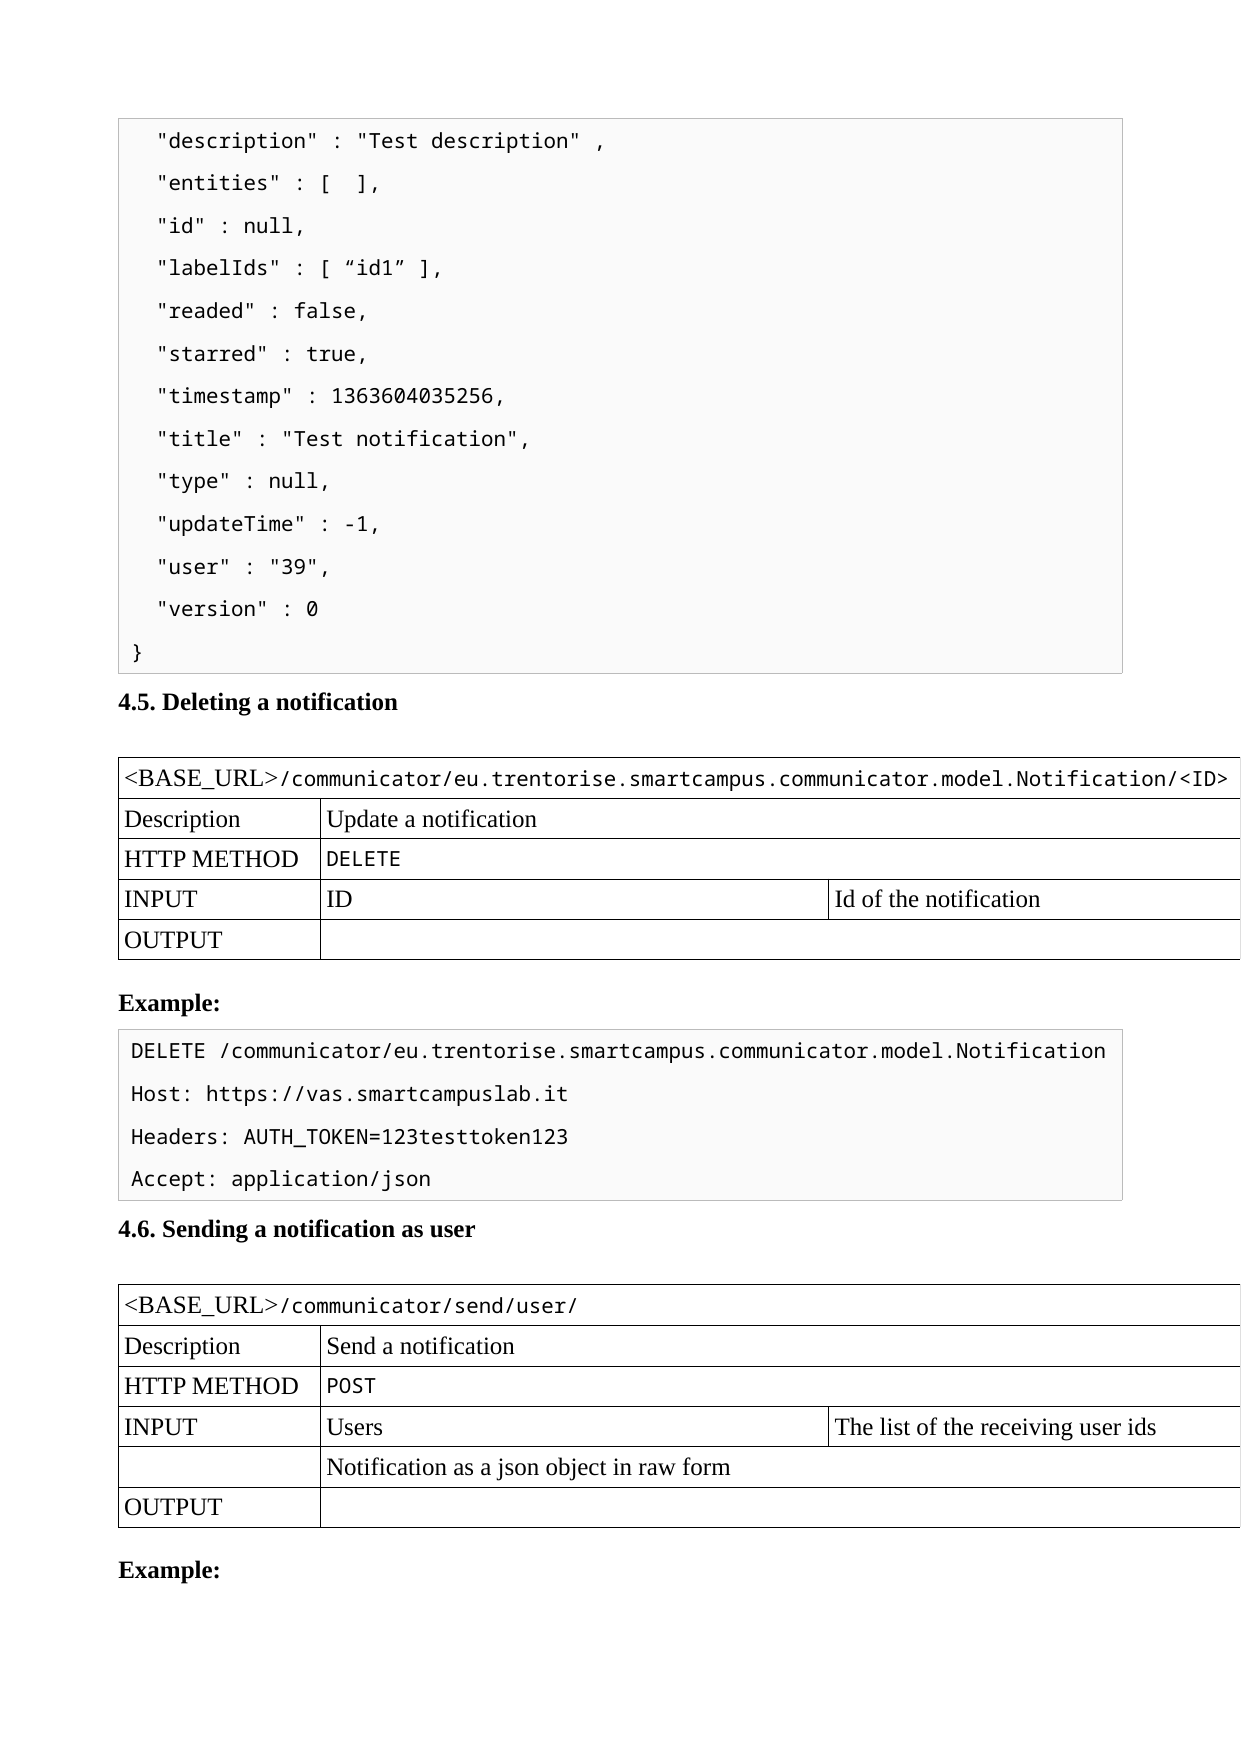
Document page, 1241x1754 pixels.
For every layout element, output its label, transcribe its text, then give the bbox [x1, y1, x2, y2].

table_cell [321, 920, 1240, 959]
text "type" : null, [119, 459, 1122, 495]
text "id" : null, [119, 203, 1122, 239]
text Accept: application/json [119, 1157, 1122, 1200]
table_cell OUTPUT [119, 920, 320, 959]
table_header <BASE_URL>/communicator/send/user/ [119, 1285, 1240, 1325]
table_cell Users [321, 1407, 828, 1446]
table_cell Notification as a json object in raw form [321, 1447, 1240, 1487]
text "readed" : false, [119, 288, 1122, 324]
text "starred" : true, [119, 331, 1122, 367]
text "user" : "39", [119, 544, 1122, 580]
text "updateTime" : -1, [119, 502, 1122, 538]
table_cell ID [321, 880, 828, 919]
text Example: [118, 988, 1122, 1016]
table_cell POST [321, 1367, 1240, 1406]
table_cell The list of the receiving user ids [829, 1407, 1240, 1446]
table_cell OUTPUT [119, 1488, 320, 1527]
table_cell HTTP METHOD [119, 1367, 320, 1406]
table_cell Send a notification [321, 1326, 1240, 1366]
text 4.5. Deleting a notification [118, 687, 1122, 716]
text DELETE /communicator/eu.trentorise.smartcampus.communicator.model.Notification [119, 1030, 1122, 1065]
table_cell DELETE [321, 839, 1240, 878]
table_cell Description [119, 1326, 320, 1366]
text 4.6. Sending a notification as user [118, 1214, 1122, 1243]
text "entities" : [ ], [119, 161, 1122, 197]
table_cell [119, 1447, 320, 1487]
table_cell INPUT [119, 1407, 320, 1446]
text Headers: AUTH_TOKEN=123testtoken123 [119, 1114, 1122, 1150]
text "title" : "Test notification", [119, 416, 1122, 452]
text Example: [118, 1555, 1122, 1584]
text "labelIds" : [ “id1” ], [119, 246, 1122, 282]
table_cell [321, 1488, 1240, 1527]
text Host: https://vas.smartcampuslab.it [119, 1072, 1122, 1108]
table_cell INPUT [119, 880, 320, 919]
text } [119, 629, 1122, 673]
text "timestamp" : 1363604035256, [119, 374, 1122, 410]
text "version" : 0 [119, 587, 1122, 623]
table_cell HTTP METHOD [119, 839, 320, 878]
text "description" : "Test description" , [119, 119, 1122, 154]
table_cell Description [119, 799, 320, 838]
table_cell Id of the notification [829, 880, 1240, 919]
table_cell Update a notification [321, 799, 1240, 838]
table_header <BASE_URL>/communicator/eu.trentorise.smartcampus.communicator.model.Notification/<ID> [119, 758, 1240, 798]
